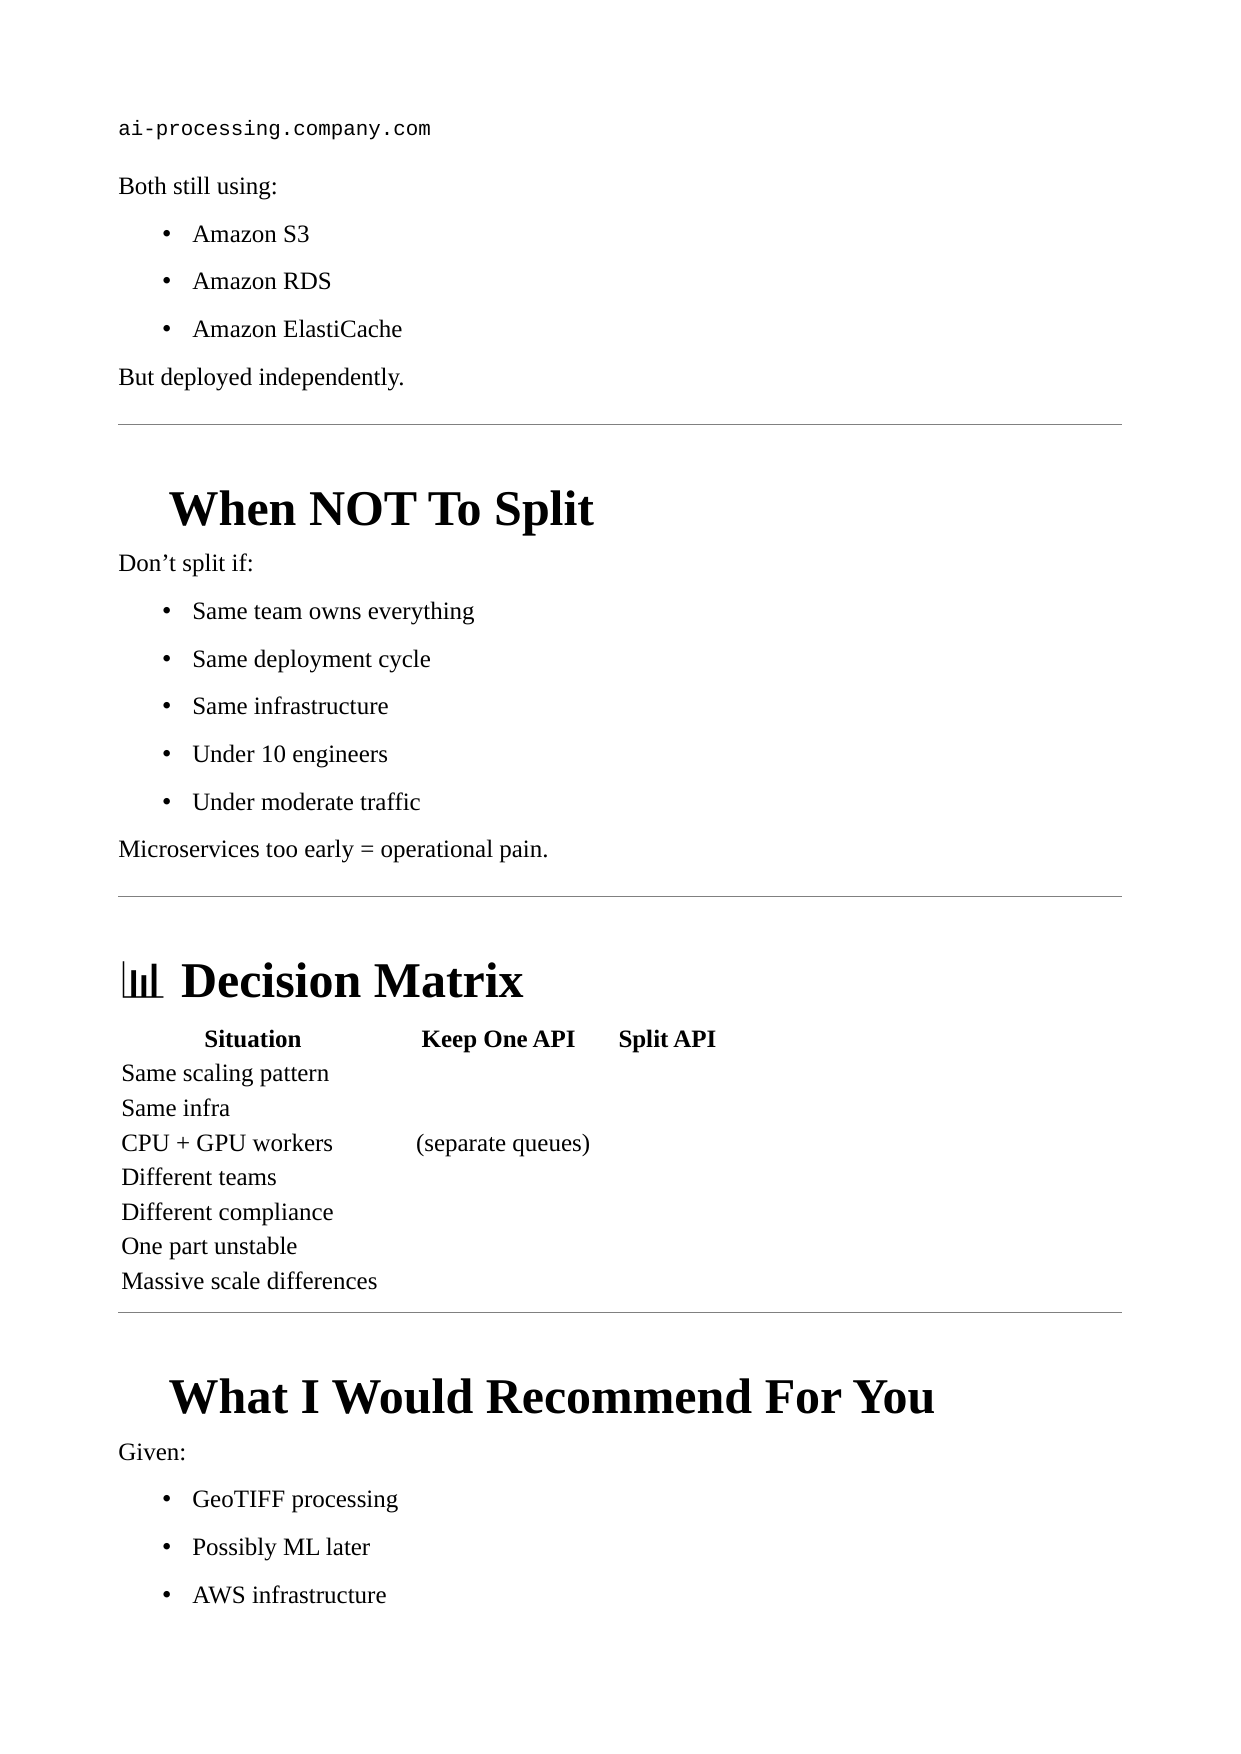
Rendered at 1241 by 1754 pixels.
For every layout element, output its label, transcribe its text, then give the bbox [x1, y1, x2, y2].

list Same deployment cycle [162, 644, 1122, 672]
table_cell [387, 1229, 610, 1263]
table_header Keep One API [387, 1021, 610, 1056]
text But deployed independently. [118, 362, 1122, 390]
table_cell CPU + GPU workers [118, 1125, 387, 1159]
list Under 10 engineers [162, 739, 1122, 768]
subtitle 🎯 What I Would Recommend For You [118, 1367, 1122, 1424]
table_cell [387, 1194, 610, 1228]
table_cell Same scaling pattern [118, 1056, 387, 1090]
table_cell Massive scale differences [118, 1263, 387, 1298]
table_cell One part unstable [118, 1229, 387, 1263]
table_cell ✅ [610, 1194, 725, 1228]
text Microservices too early = operational pain. [118, 834, 1122, 863]
text Given: [118, 1437, 1122, 1466]
text Don’t split if: [118, 548, 1122, 577]
subtitle 📊 Decision Matrix [118, 951, 1122, 1008]
table_cell [387, 1159, 610, 1194]
subtitle 🚨 When NOT To Split [118, 478, 1122, 536]
table_cell ✅ (separate queues) [387, 1125, 610, 1159]
text ai-processing.company.com [118, 118, 1122, 142]
list Amazon S3 [162, 219, 1122, 248]
list Possibly ML later [162, 1532, 1122, 1561]
table_cell Same infra [118, 1090, 387, 1125]
table_cell ✅ [610, 1159, 725, 1194]
table_header Split API [610, 1021, 725, 1056]
table_cell ✅ [610, 1229, 725, 1263]
table_cell ✅ [387, 1056, 610, 1090]
table_cell ✅ [387, 1090, 610, 1125]
list AWS infrastructure [162, 1580, 1122, 1608]
table_cell [387, 1263, 610, 1298]
table_cell [610, 1125, 725, 1159]
text Both still using: [118, 171, 1122, 200]
list Amazon ElastiCache [162, 314, 1122, 343]
table_cell ✅ [610, 1263, 725, 1298]
table_cell Different teams [118, 1159, 387, 1194]
list Same team owns everything [162, 596, 1122, 625]
list GeoTIFF processing [162, 1484, 1122, 1513]
table_cell Different compliance [118, 1194, 387, 1228]
list Under moderate traffic [162, 787, 1122, 815]
list Same infrastructure [162, 691, 1122, 720]
table_cell [610, 1056, 725, 1090]
table_header Situation [118, 1021, 387, 1056]
list Amazon RDS [162, 266, 1122, 295]
table_cell [610, 1090, 725, 1125]
